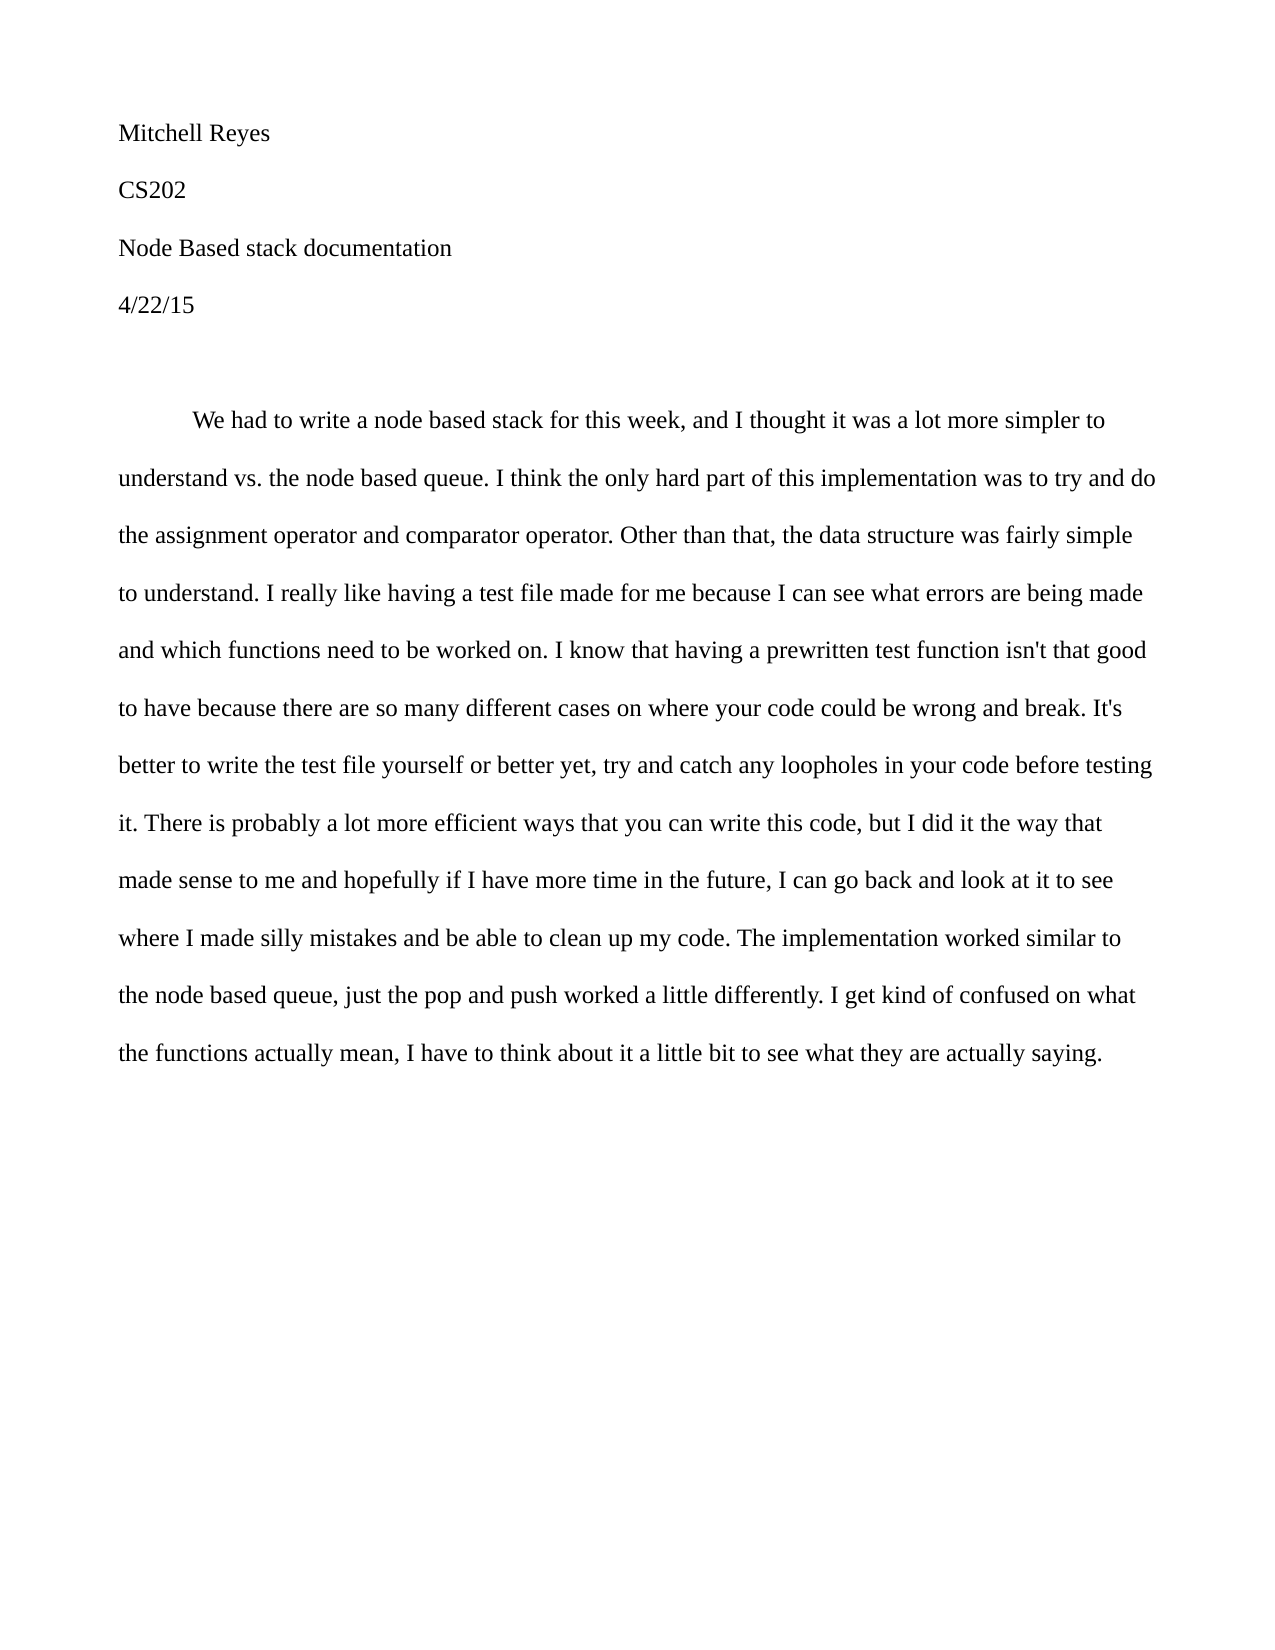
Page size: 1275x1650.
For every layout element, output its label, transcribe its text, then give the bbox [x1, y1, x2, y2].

text CS202 [118, 176, 1157, 204]
text Node Based stack documentation [118, 233, 1157, 262]
text We had to write a node based stack for this week, and I thought it was a lot more simpler to understand vs. the node based queue. I think the only hard part of this implementation was to try and do the assignment operator and comparator operator. Other than that, the data structure was fairly simple to understand. I really like having a test file made for me because I can see what errors are being made and which functions need to be worked on. I know that having a prewritten test function isn't that good to have because there are so many different cases on where your code could be wrong and break. It's better to write the test file yourself or better yet, try and catch any loopholes in your code before testing it. There is probably a lot more efficient ways that you can write this code, but I did it the way that made sense to me and hopefully if I have more time in the future, I can go back and look at it to see where I made silly mistakes and be able to clean up my code. The implementation worked similar to the node based queue, just the pop and push worked a little differently. I get kind of confused on what the functions actually mean, I have to think about it a little bit to see what they are actually saying. [118, 406, 1157, 1067]
text Mitchell Reyes [118, 118, 1157, 147]
text 4/22/15 [118, 291, 1157, 319]
